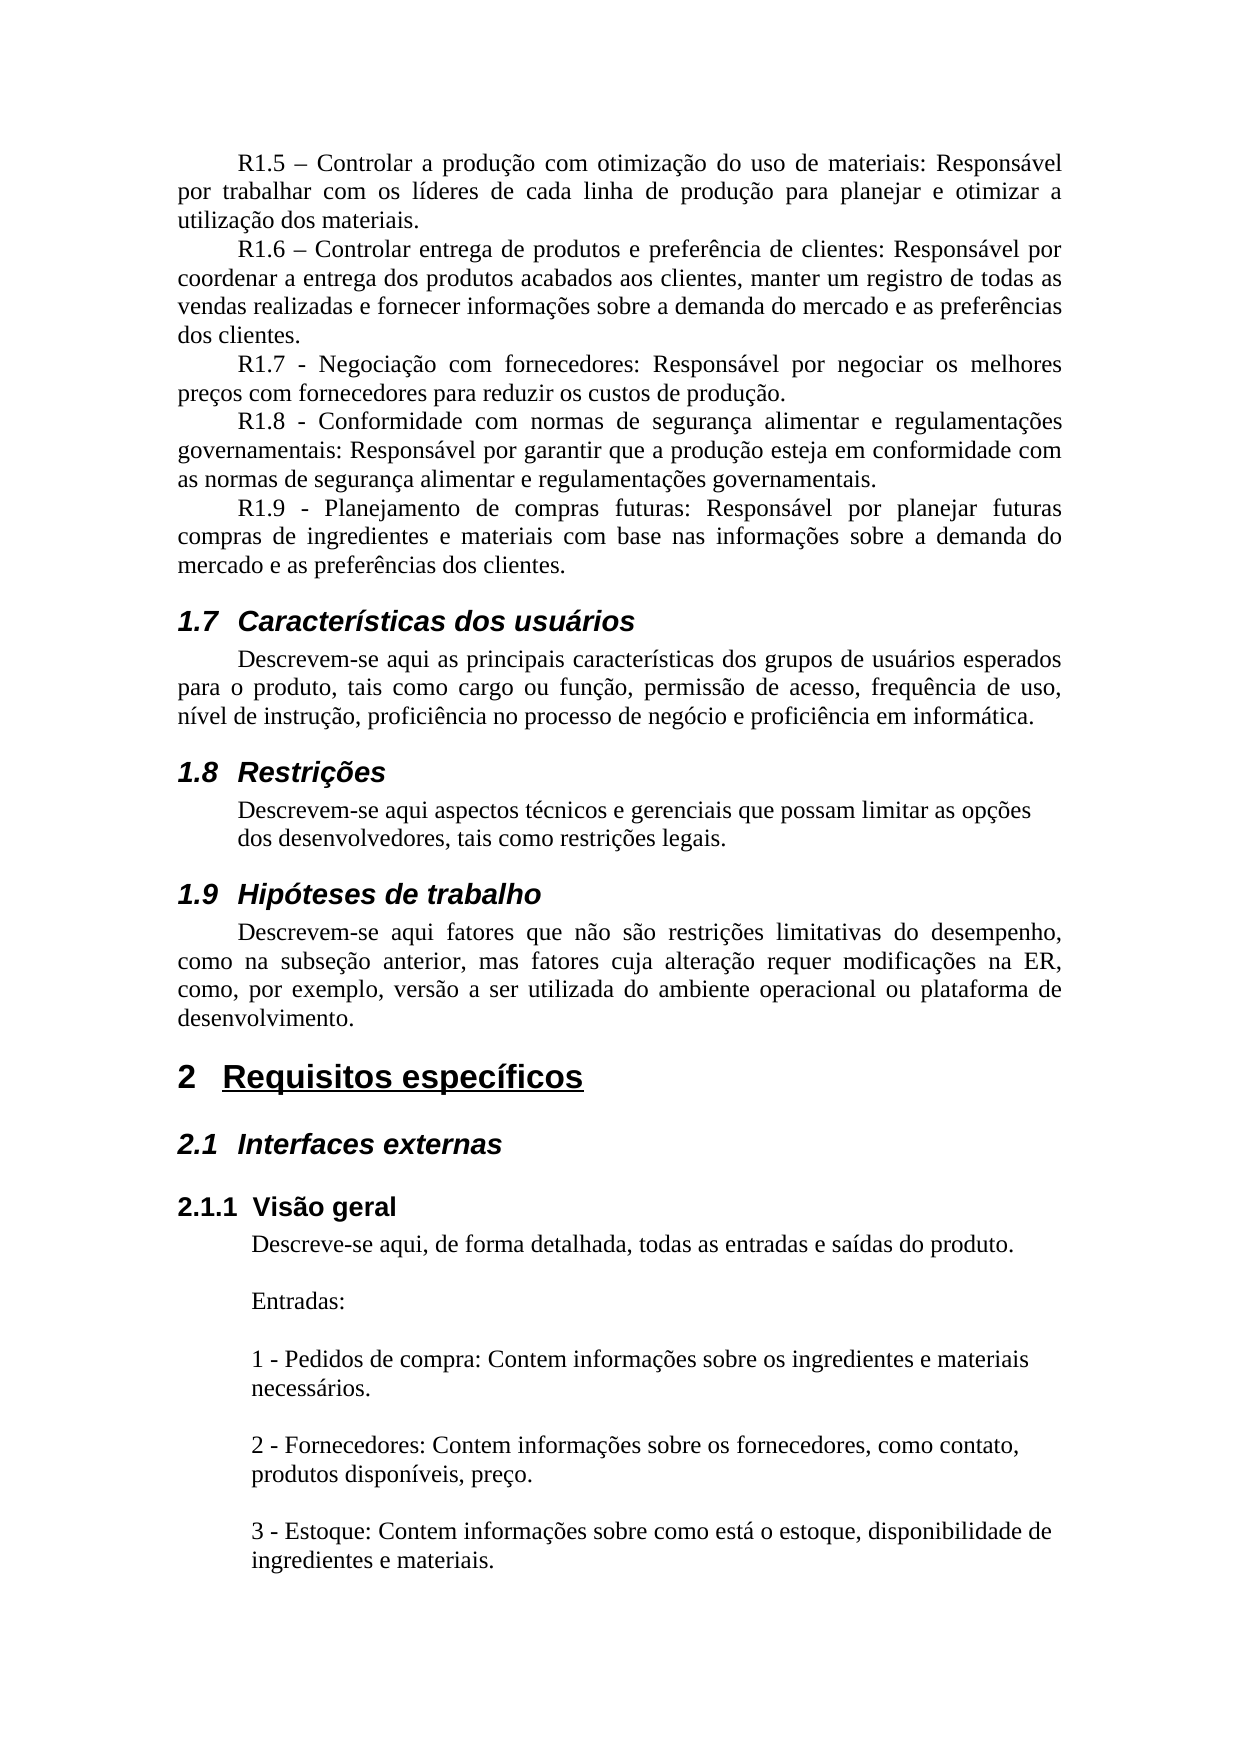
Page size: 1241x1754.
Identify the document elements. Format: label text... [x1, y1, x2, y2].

text R1.6 – Controlar entrega de produtos e preferência de clientes: Responsável por coordenar a entrega dos produtos acabados aos clientes, manter um registro de todas as vendas realizadas e fornecer informações sobre a demanda do mercado e as preferências dos clientes. [177, 234, 1063, 349]
subtitle Hipóteses de trabalho [177, 877, 1063, 911]
text Entradas: [251, 1286, 1063, 1315]
text Descrevem-se aqui fatores que não são restrições limitativas do desempenho, como na subseção anterior, mas fatores cuja alteração requer modificações na ER, como, por exemplo, versão a ser utilizada do ambiente operacional ou plataforma de desenvolvimento. [177, 917, 1063, 1032]
text R1.8 - Conformidade com normas de segurança alimentar e regulamentações governamentais: Responsável por garantir que a produção esteja em conformidade com as normas de segurança alimentar e regulamentações governamentais. [177, 406, 1063, 493]
text R1.9 - Planejamento de compras futuras: Responsável por planejar futuras compras de ingredientes e materiais com base nas informações sobre a demanda do mercado e as preferências dos clientes. [177, 493, 1063, 579]
text 3 - Estoque: Contem informações sobre como está o estoque, disponibilidade de ingredientes e materiais. [251, 1516, 1063, 1574]
text R1.7 - Negociação com fornecedores: Responsável por negociar os melhores preços com fornecedores para reduzir os custos de produção. [177, 349, 1063, 406]
subtitle Visão geral [177, 1191, 1063, 1223]
text Descreve-se aqui, de forma detalhada, todas as entradas e saídas do produto. [251, 1229, 1063, 1258]
subtitle Requisitos específicos [177, 1057, 1063, 1095]
text 2 - Fornecedores: Contem informações sobre os fornecedores, como contato, produtos disponíveis, preço. [251, 1430, 1063, 1488]
subtitle Características dos usuários [177, 604, 1063, 637]
text Descrevem-se aqui as principais características dos grupos de usuários esperados para o produto, tais como cargo ou função, permissão de acesso, frequência de uso, nível de instrução, proficiência no processo de negócio e proficiência em informática. [177, 644, 1063, 730]
subtitle Interfaces externas [177, 1127, 1063, 1160]
text R1.5 – Controlar a produção com otimização do uso de materiais: Responsável por trabalhar com os líderes de cada linha de produção para planejar e otimizar a utilização dos materiais. [177, 148, 1063, 234]
text Descrevem-se aqui aspectos técnicos e gerenciais que possam limitar as opções dos desenvolvedores, tais como restrições legais. [237, 795, 1063, 852]
text 1 - Pedidos de compra: Contem informações sobre os ingredientes e materiais necessários. [251, 1344, 1063, 1401]
subtitle Restrições [177, 755, 1063, 788]
